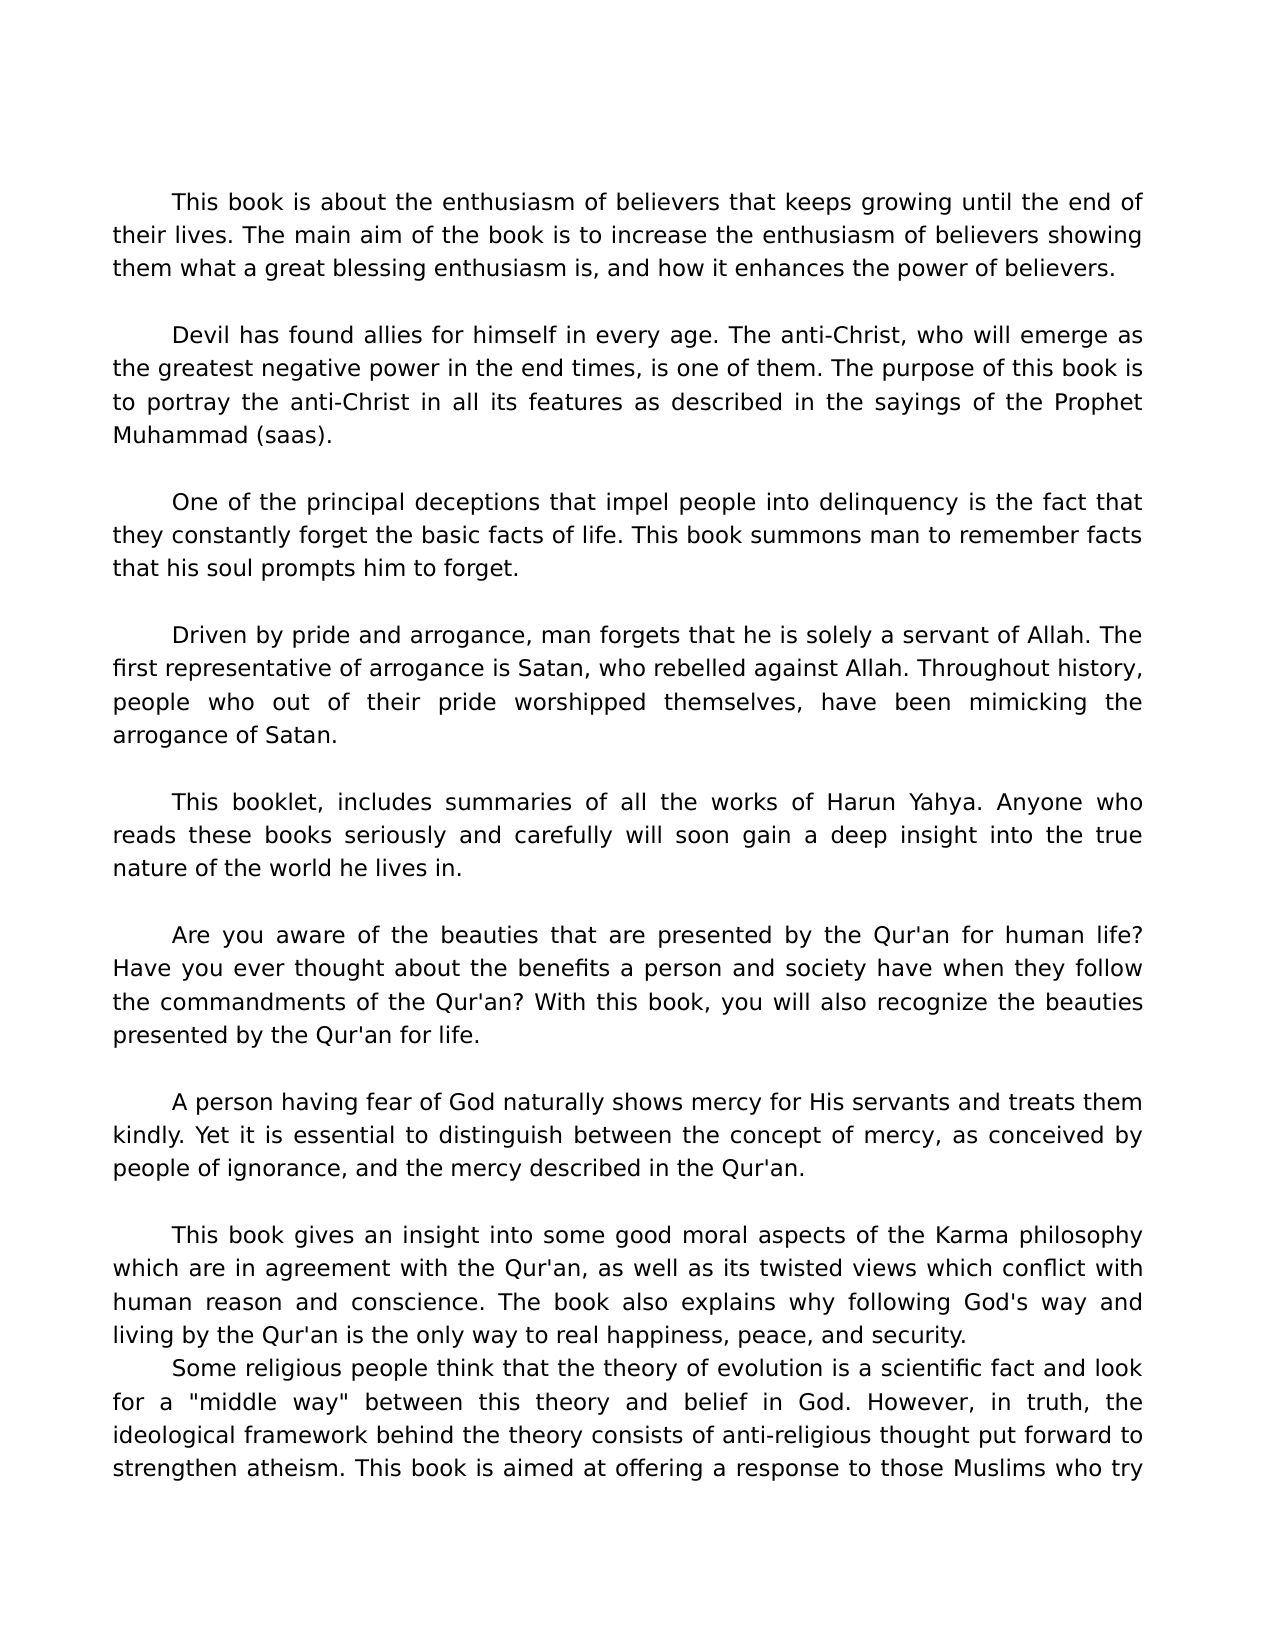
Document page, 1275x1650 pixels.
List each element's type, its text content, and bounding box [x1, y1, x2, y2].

text This book is about the enthusiasm of believers that keeps growing until the end of their lives. The main aim of the book is to increase the enthusiasm of believers showing them what a great blessing enthusiasm is, and how it enhances the power of believers. [112, 183, 1145, 283]
text A person having fear of God naturally shows mercy for His servants and treats them kindly. Yet it is essential to distinguish between the concept of mercy, as conceived by people of ignorance, and the mercy described in the Qur'an. [112, 1083, 1145, 1183]
text This booklet, includes summaries of all the works of Harun Yahya. Anyone who reads these books seriously and carefully will soon gain a deep insight into the true nature of the world he lives in. [112, 783, 1145, 883]
text One of the principal deceptions that impel people into delinquency is the fact that they constantly forget the basic facts of life. This book summons man to remember facts that his soul prompts him to forget. [112, 483, 1145, 583]
text This book gives an insight into some good moral aspects of the Karma philosophy which are in agreement with the Qur'an, as well as its twisted views which conflict with human reason and conscience. The book also explains why following God's way and living by the Qur'an is the only way to real happiness, peace, and security. [112, 1217, 1145, 1350]
text Some religious people think that the theory of evolution is a scientific fact and look for a "middle way" between this theory and belief in God. However, in truth, the ideological framework behind the theory consists of anti-religious thought put forward to strengthen atheism. This book is aimed at offering a response to those Muslims who try [112, 1350, 1145, 1483]
text Driven by pride and arrogance, man forgets that he is solely a servant of Allah. The first representative of arrogance is Satan, who rebelled against Allah. Throughout history, people who out of their pride worshipped themselves, have been mimicking the arrogance of Satan. [112, 617, 1145, 750]
text Devil has found allies for himself in every age. The anti-Christ, who will emerge as the greatest negative power in the end times, is one of them. The purpose of this book is to portray the anti-Christ in all its features as described in the sayings of the Prophet Muhammad (saas). [112, 317, 1145, 450]
text Are you aware of the beauties that are presented by the Qur'an for human life? Have you ever thought about the benefits a person and society have when they follow the commandments of the Qur'an? With this book, you will also recognize the beauties presented by the Qur'an for life. [112, 917, 1145, 1050]
